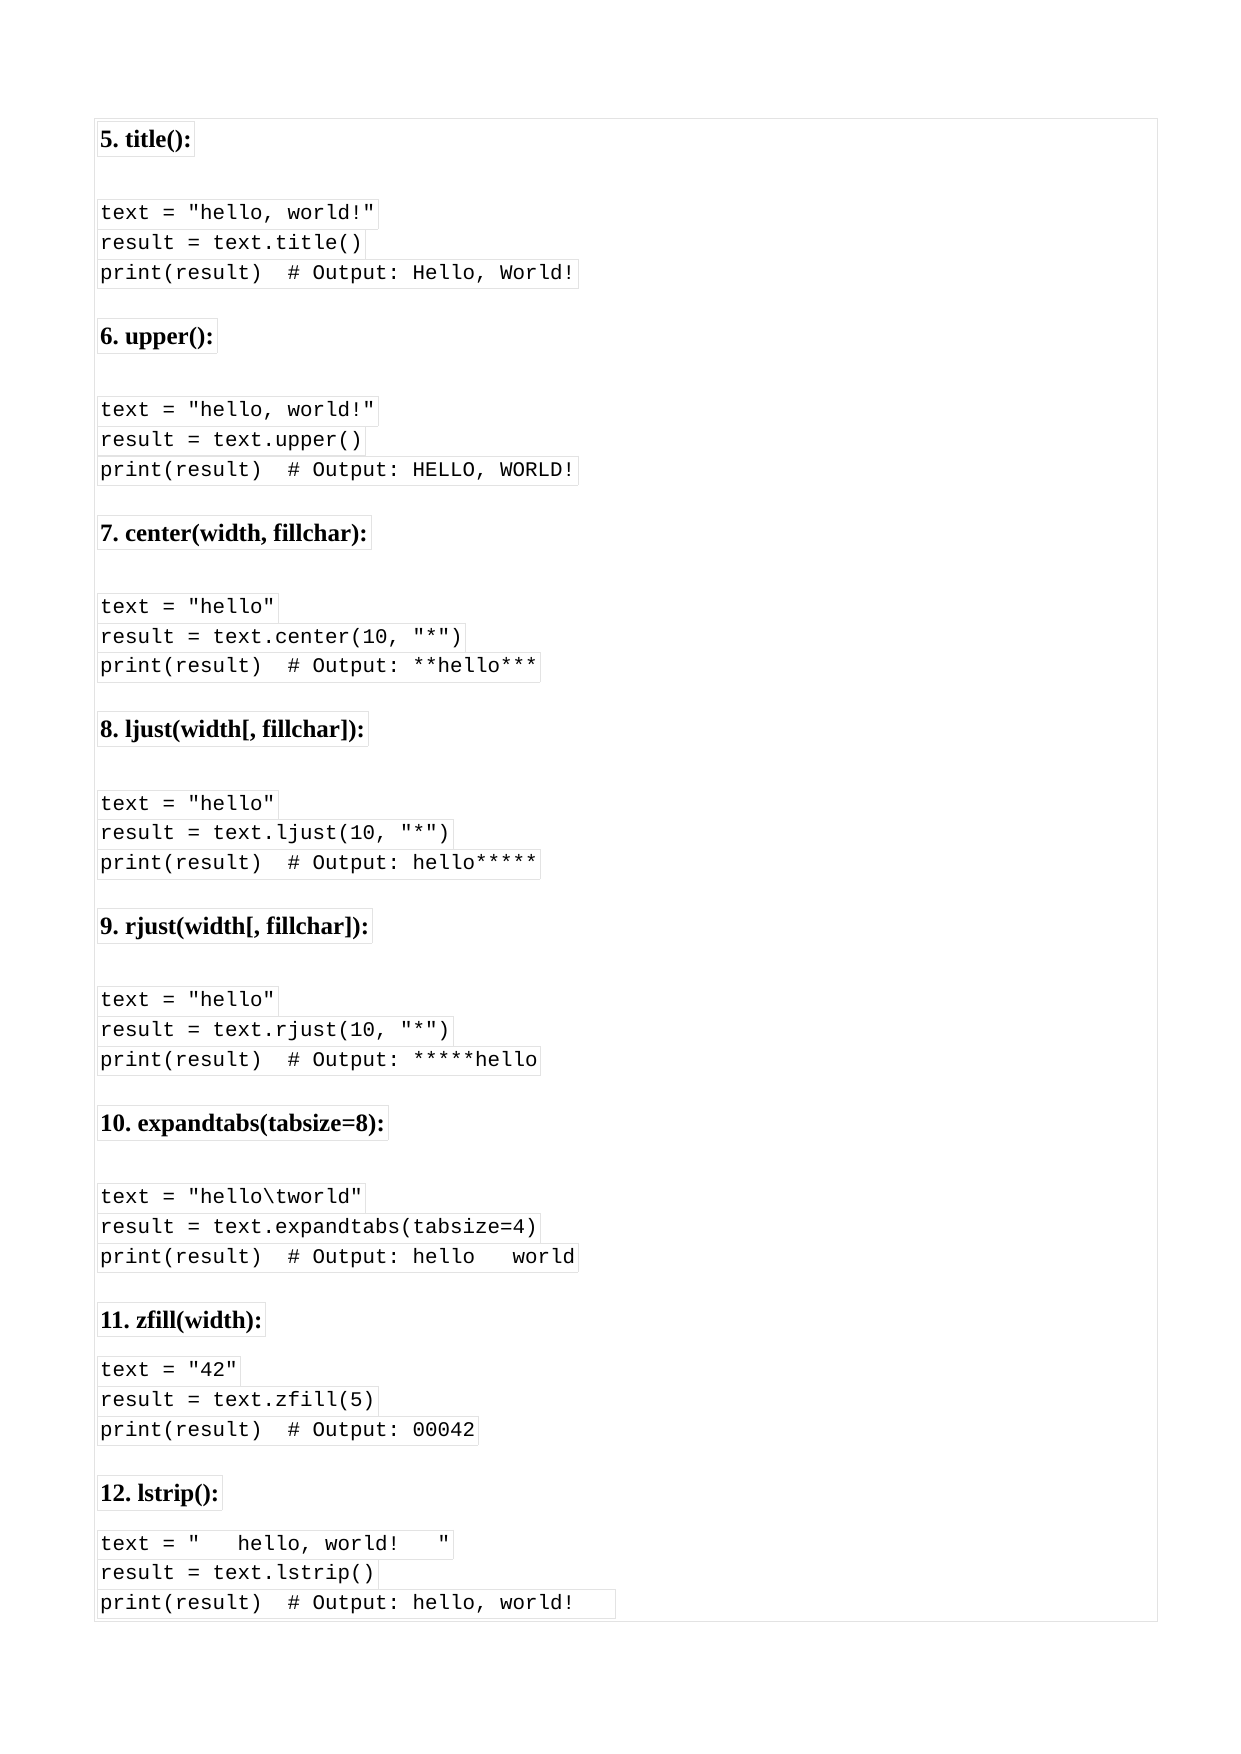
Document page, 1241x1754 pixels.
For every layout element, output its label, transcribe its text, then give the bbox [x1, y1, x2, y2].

text print(result) # Output: Hello, World! [366, 256, 1157, 288]
text result = text.ljust(10, "*") [98, 820, 453, 846]
text print(result) # Output: HELLO, WORLD! [98, 457, 578, 485]
text text = "hello\tworld" [95, 1180, 1157, 1210]
text print(result) # Output: hello***** [454, 846, 1157, 879]
text result = text.zfill(5) [241, 1383, 1157, 1413]
text result = text.ljust(10, "*") [279, 816, 1157, 846]
text 9. rjust(width[, fillchar]): [95, 905, 1157, 943]
text 6. upper(): [95, 315, 1157, 353]
text 11. zfill(width): [95, 1299, 1157, 1337]
text text = "hello, world!" [95, 393, 1157, 423]
text result = text.rjust(10, "*") [279, 1013, 1157, 1043]
text 8. ljust(width[, fillchar]): [95, 708, 1157, 746]
text text = "42" [95, 1353, 1157, 1383]
text result = text.expandtabs(tabsize=4) [366, 1210, 1157, 1239]
text print(result) # Output: 00042 [98, 1417, 478, 1445]
text result = text.expandtabs(tabsize=4) [98, 1214, 540, 1239]
text result = text.center(10, "*") [279, 619, 1157, 649]
text print(result) # Output: **hello*** [466, 649, 1157, 682]
text result = text.title() [98, 226, 1157, 256]
text text = "hello" [95, 983, 1157, 1013]
text 7. center(width, fillchar): [95, 512, 1157, 549]
text print(result) # Output: hello world [541, 1239, 1157, 1272]
text print(result) # Output: hello world [98, 1239, 540, 1243]
text result = text.center(10, "*") [98, 624, 465, 649]
text text = "hello" [95, 590, 1157, 619]
text text = "hello" [95, 787, 1157, 816]
text result = text.rjust(10, "*") [98, 1017, 453, 1043]
text print(result) # Output: **hello*** [98, 653, 540, 682]
text print(result) # Output: 00042 [379, 1413, 1157, 1445]
text result = text.upper() [98, 423, 1157, 452]
text print(result) # Output: Hello, World! [98, 260, 578, 288]
text print(result) # Output: hello, world! [95, 1586, 1157, 1621]
text 12. lstrip(): [95, 1472, 1157, 1510]
text result = text.lstrip() [98, 1556, 1157, 1586]
text result = text.center(10, "*") [98, 619, 278, 623]
text print(result) # Output: *****hello [454, 1043, 1157, 1076]
text print(result) # Output: HELLO, WORLD! [366, 452, 1157, 485]
text print(result) # Output: *****hello [98, 1047, 540, 1075]
text print(result) # Output: hello world [98, 1244, 578, 1272]
text text = "hello, world!" [95, 196, 1157, 226]
text print(result) # Output: hello***** [98, 850, 540, 879]
text 5. title(): [95, 119, 1157, 156]
text result = text.zfill(5) [98, 1387, 378, 1413]
text text = " hello, world! " [95, 1526, 1157, 1556]
text 10. expandtabs(tabsize=8): [95, 1102, 1157, 1140]
